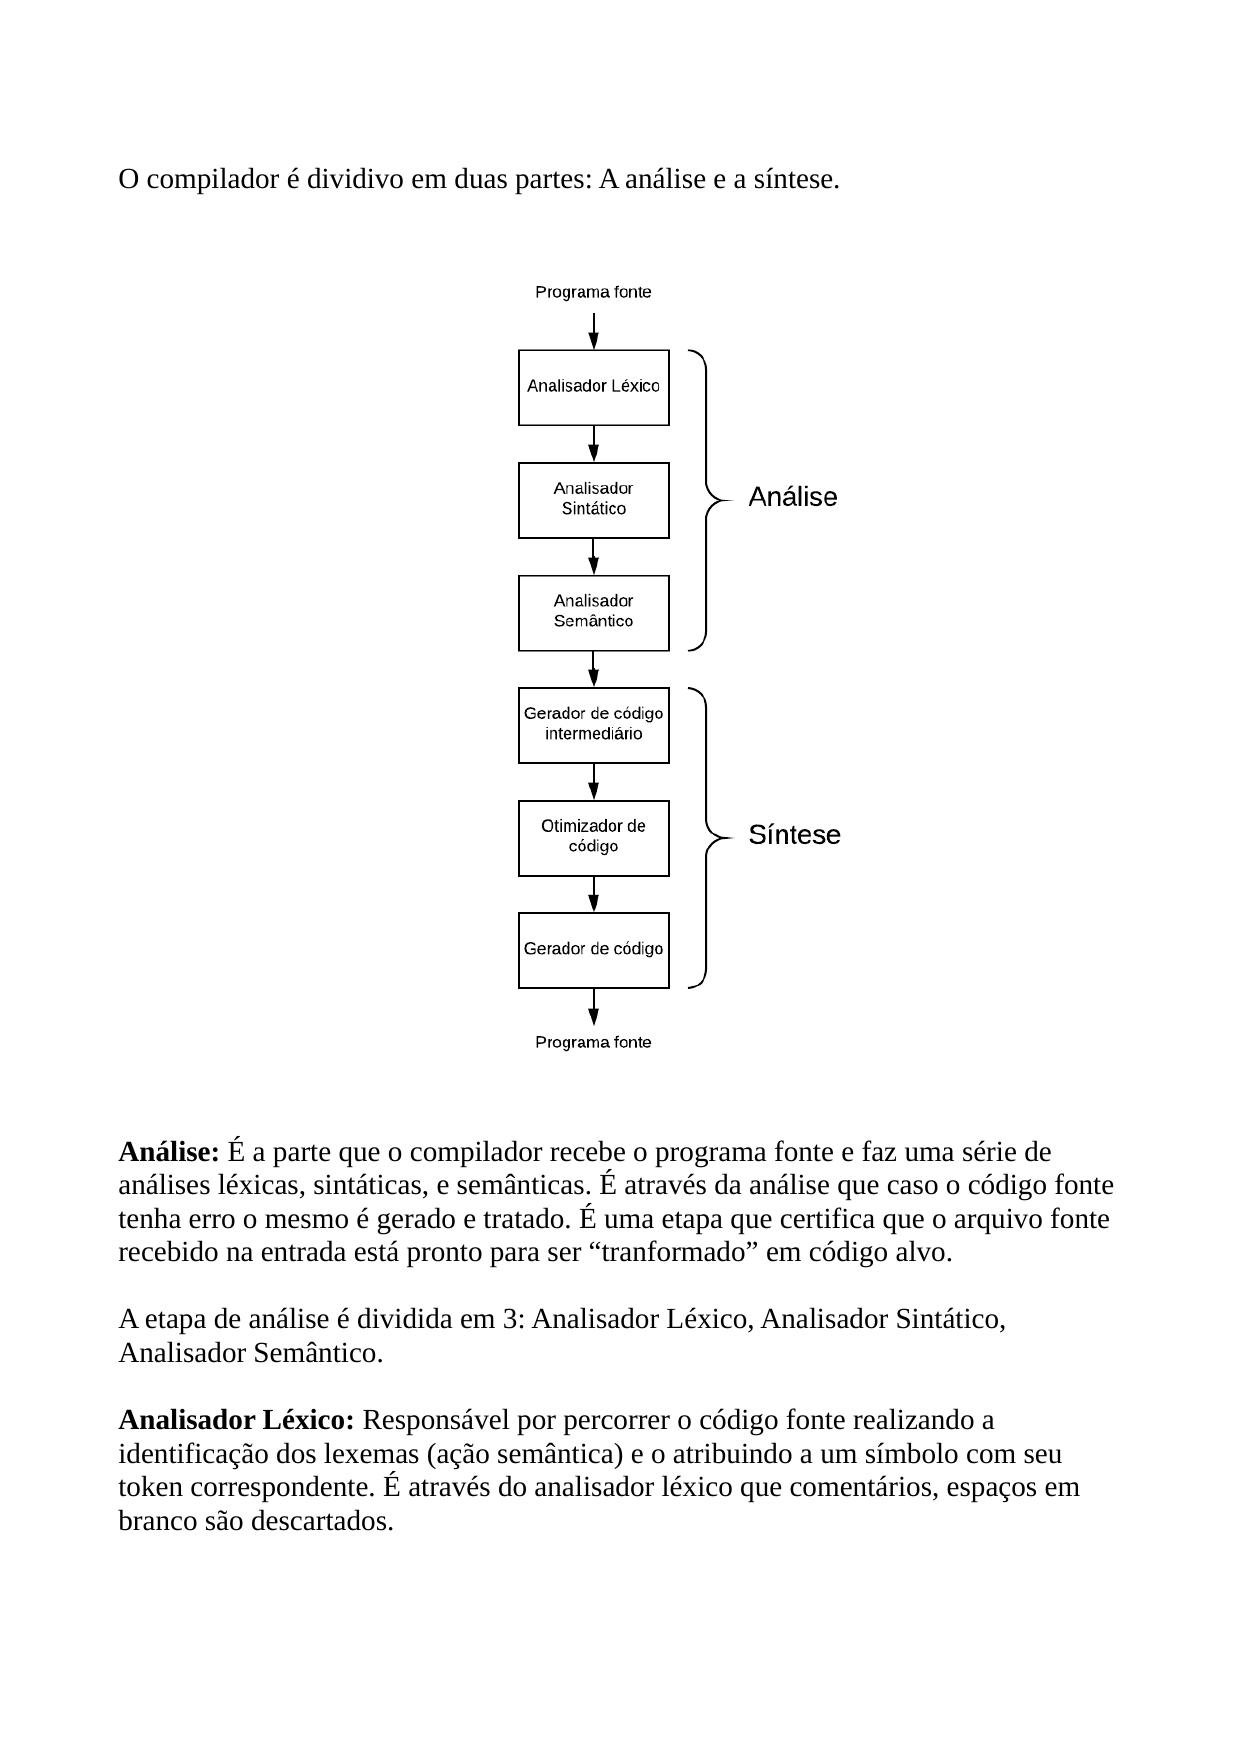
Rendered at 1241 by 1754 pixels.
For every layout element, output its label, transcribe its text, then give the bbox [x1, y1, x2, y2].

text Análise: É a parte que o compilador recebe o programa fonte e faz uma série de análises léxicas, sintáticas, e semânticas. É através da análise que caso o código fonte tenha erro o mesmo é gerado e tratado. É uma etapa que certifica que o arquivo fonte recebido na entrada está pronto para ser “tranformado” em código alvo. [118, 1134, 1122, 1268]
text Analisador Léxico: Responsável por percorrer o código fonte realizando a identificação dos lexemas (ação semântica) e o atribuindo a um símbolo com seu token correspondente. É através do analisador léxico que comentários, espaços em branco são descartados. [118, 1402, 1122, 1536]
text A etapa de análise é dividida em 3: Analisador Léxico, Analisador Sintático, Analisador Semântico. [118, 1302, 1122, 1369]
text O compilador é dividivo em duas partes: A análise e a síntese. [118, 161, 1122, 195]
picture [368, 228, 872, 1091]
